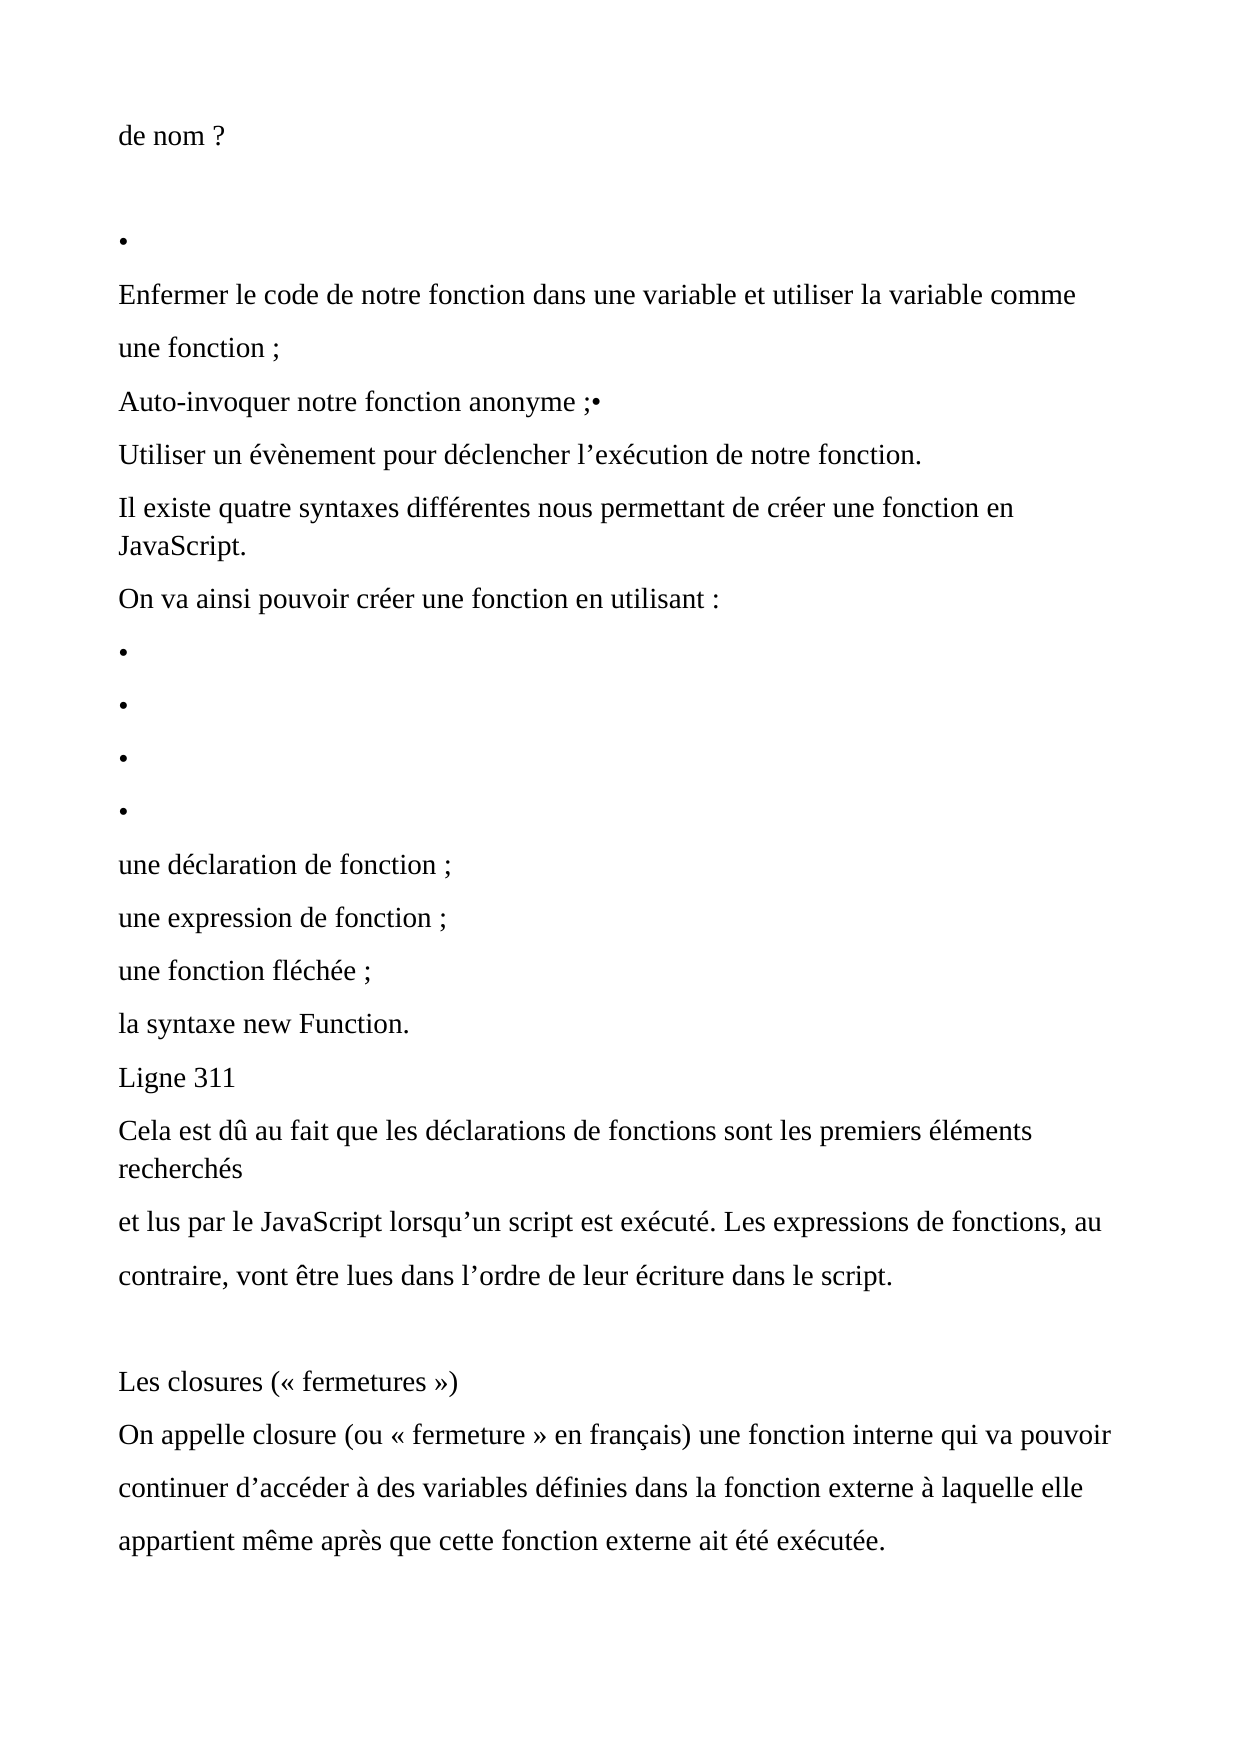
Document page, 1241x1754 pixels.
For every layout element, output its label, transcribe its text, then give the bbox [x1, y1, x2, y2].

text Enfermer le code de notre fonction dans une variable et utiliser la variable comme [118, 277, 1122, 311]
text Ligne 311 [118, 1060, 1122, 1093]
text continuer d’accéder à des variables définies dans la fonction externe à laquelle elle [118, 1470, 1122, 1504]
text Il existe quatre syntaxes différentes nous permettant de créer une fonction en JavaScript. [118, 490, 1122, 562]
text appartient même après que cette fonction externe ait été exécutée. [118, 1523, 1122, 1557]
text et lus par le JavaScript lorsqu’un script est exécuté. Les expressions de fonctions, au [118, 1204, 1122, 1238]
text Cela est dû au fait que les déclarations de fonctions sont les premiers éléments recherchés [118, 1113, 1122, 1185]
text • [118, 794, 1122, 828]
text On va ainsi pouvoir créer une fonction en utilisant : [118, 582, 1122, 615]
text la syntaxe new Function. [118, 1007, 1122, 1040]
text Utiliser un évènement pour déclencher l’exécution de notre fonction. [118, 437, 1122, 470]
text de nom ? [118, 118, 1122, 152]
text • [118, 224, 1122, 258]
text • [118, 741, 1122, 774]
text une fonction ; [118, 331, 1122, 364]
text une expression de fonction ; [118, 900, 1122, 934]
text une déclaration de fonction ; [118, 847, 1122, 881]
text On appelle closure (ou « fermeture » en français) une fonction interne qui va pouvoir [118, 1417, 1122, 1451]
text • [118, 688, 1122, 721]
text • [118, 635, 1122, 668]
text une fonction fléchée ; [118, 953, 1122, 987]
text Auto-invoquer notre fonction anonyme ;• [118, 384, 1122, 417]
text contraire, vont être lues dans l’ordre de leur écriture dans le script. [118, 1258, 1122, 1291]
text Les closures (« fermetures ») [118, 1364, 1122, 1397]
